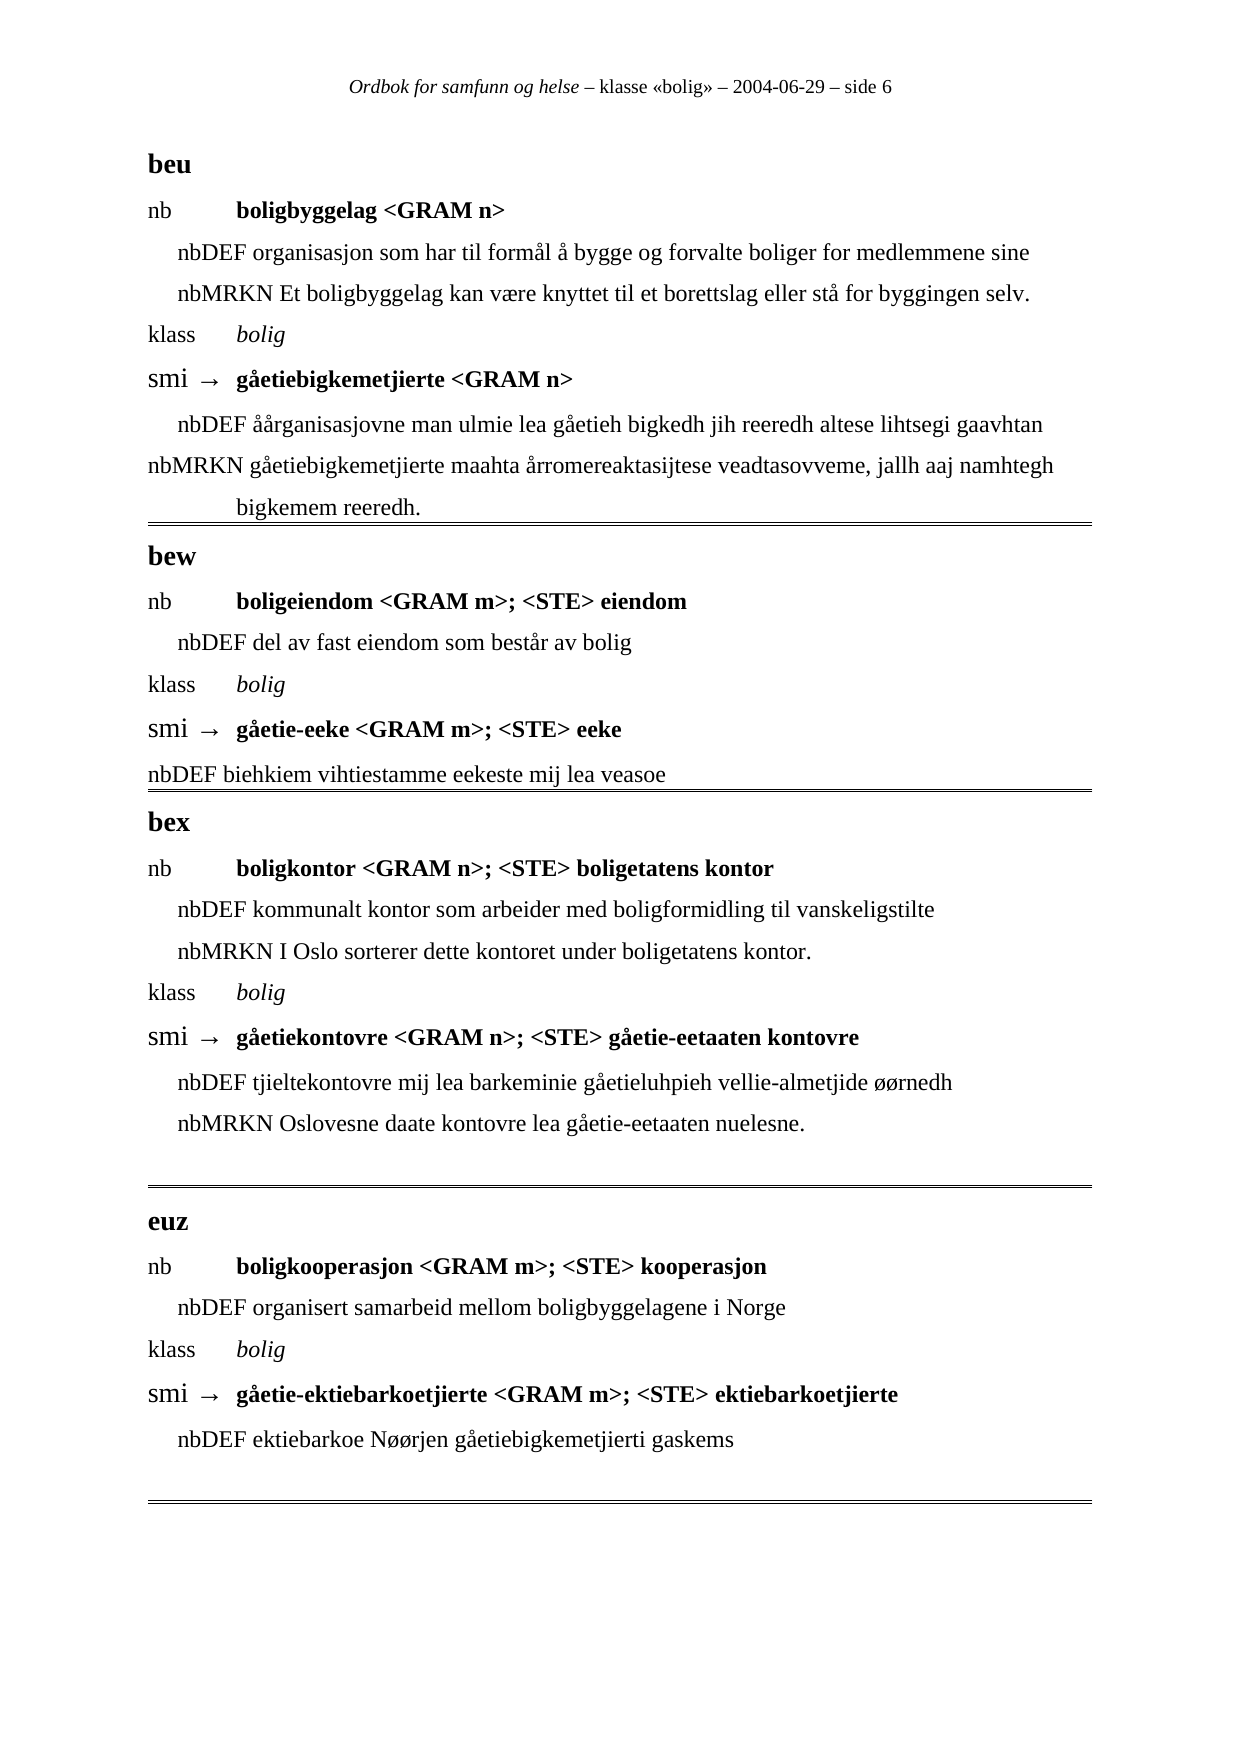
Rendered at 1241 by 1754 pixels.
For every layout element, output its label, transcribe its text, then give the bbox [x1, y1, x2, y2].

text smi → gåetiekontovre <GRAM n>; <STE> gåetie-eetaaten kontovre [148, 1019, 1092, 1052]
text nbMRKN gåetiebigkemetjierte maahta årromereaktasijtese veadtasovveme, jallh aaj namhtegh bigkemem reeredh. [148, 451, 1092, 522]
text nbDEF tjieltekontovre mij lea barkeminie gåetieluhpieh vellie-almetjide øørnedh [177, 1068, 1092, 1096]
text nbDEF biehkiem vihtiestamme eekeste mij lea veasoe [148, 760, 1092, 789]
text nbMRKN Et boligbyggelag kan være knyttet til et borettslag eller stå for byggingen selv. [177, 279, 1092, 306]
text nbDEF organisasjon som har til formål å bygge og forvalte boliger for medlemmene sine [177, 237, 1092, 265]
text nb boligeiendom <GRAM m>; <STE> eiendom [148, 587, 1092, 615]
text klass bolig [148, 978, 1092, 1006]
text nbDEF del av fast eiendom som består av bolig [177, 628, 1092, 656]
text bex [148, 805, 1092, 838]
text bew [148, 538, 1092, 571]
text klass bolig [148, 1335, 1092, 1362]
text klass bolig [148, 320, 1092, 348]
text nbDEF åårganisasjovne man ulmie lea gåetieh bigkedh jih reeredh altese lihtsegi gaavhtan [177, 410, 1092, 438]
text nbDEF ektiebarkoe Nøørjen gåetiebigkemetjierti gaskems [177, 1425, 1092, 1452]
text nbMRKN I Oslo sorterer dette kontoret under boligetatens kontor. [177, 937, 1092, 964]
text nb boligbyggelag <GRAM n> [148, 196, 1092, 224]
text beu [148, 148, 1092, 180]
text nbMRKN Oslovesne daate kontovre lea gåetie-eetaaten nuelesne. [177, 1109, 1092, 1137]
text smi → gåetiebigkemetjierte <GRAM n> [148, 362, 1092, 394]
text nb boligkontor <GRAM n>; <STE> boligetatens kontor [148, 854, 1092, 882]
text nbDEF kommunalt kontor som arbeider med boligformidling til vanskeligstilte [177, 895, 1092, 923]
text nb boligkooperasjon <GRAM m>; <STE> kooperasjon [148, 1252, 1092, 1280]
text nbDEF organisert samarbeid mellom boligbyggelagene i Norge [177, 1293, 1092, 1321]
text klass bolig [148, 670, 1092, 697]
text euz [148, 1203, 1092, 1236]
text smi → gåetie-ektiebarkoetjierte <GRAM m>; <STE> ektiebarkoetjierte [148, 1376, 1092, 1408]
text smi → gåetie-eeke <GRAM m>; <STE> eeke [148, 711, 1092, 743]
